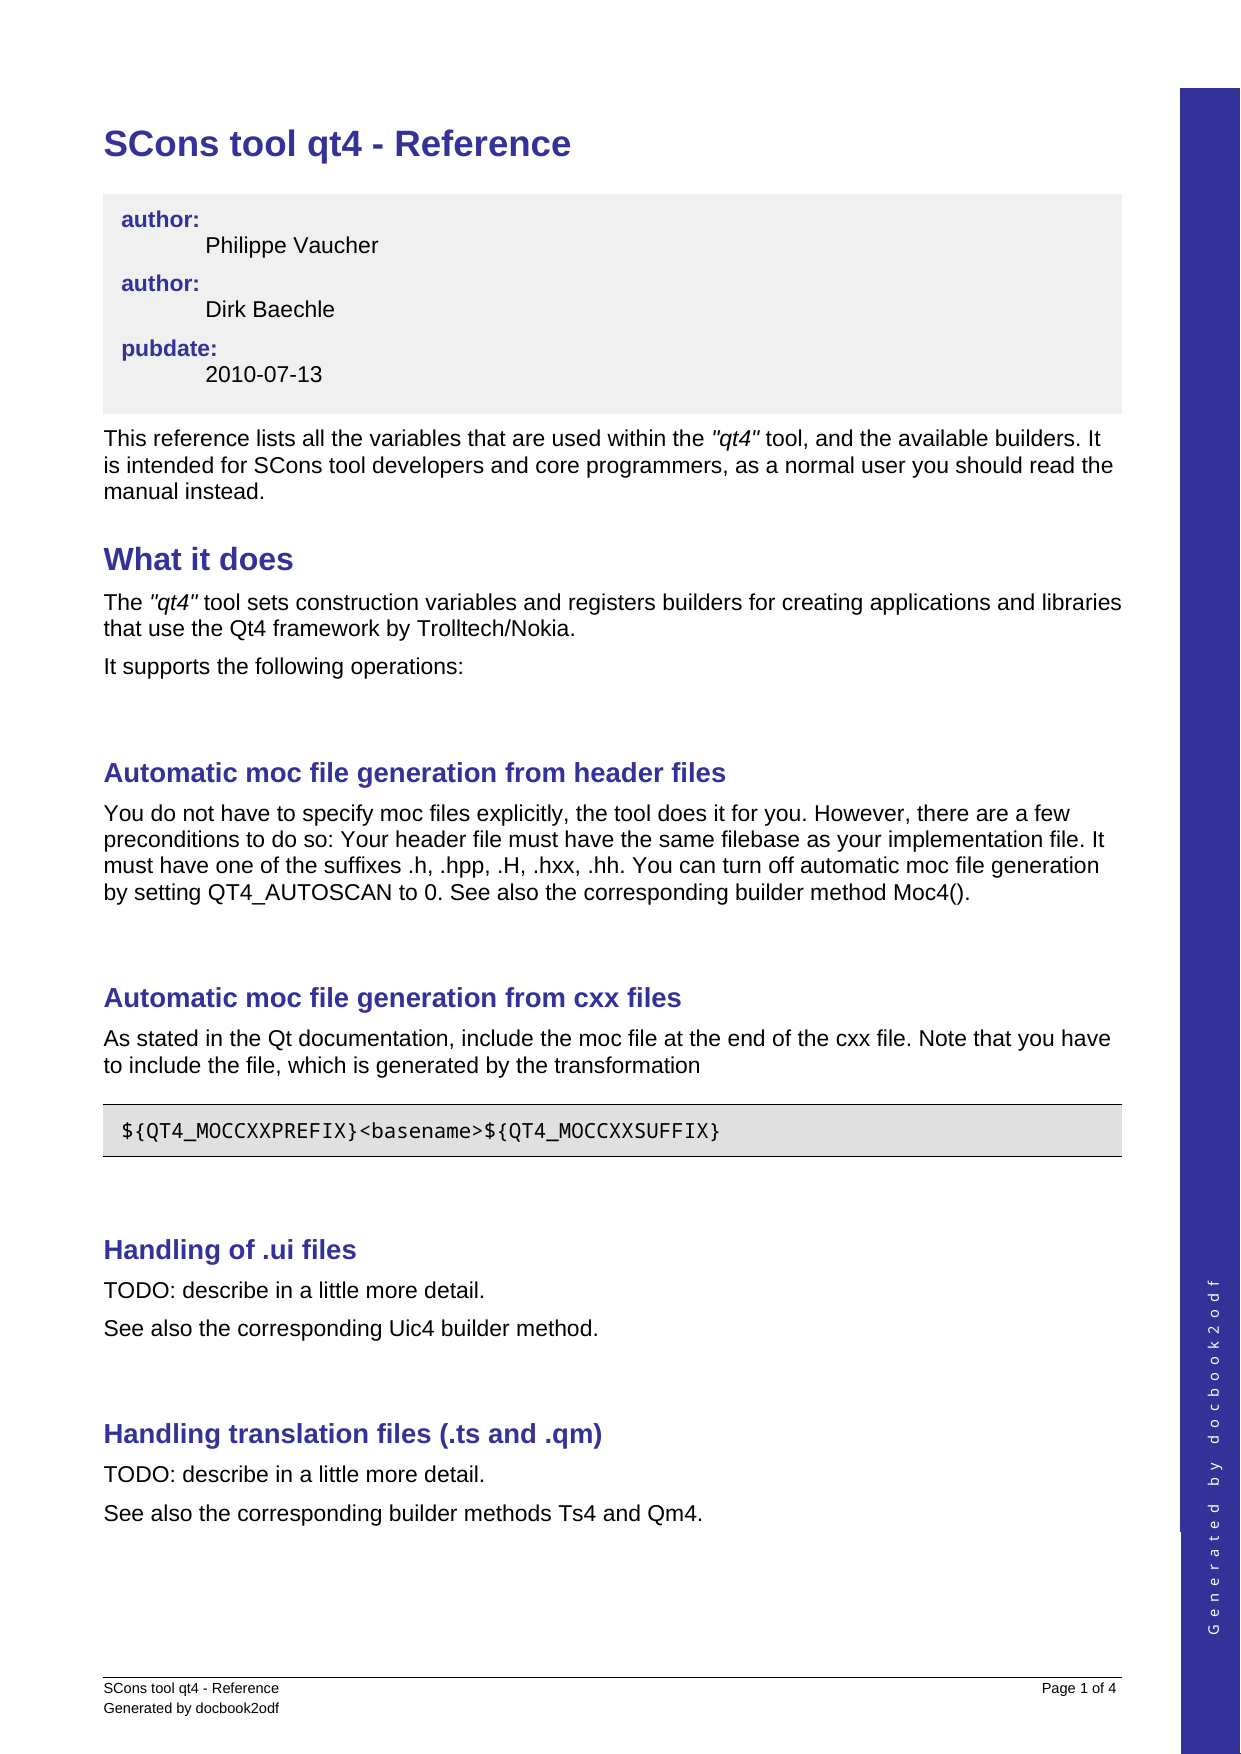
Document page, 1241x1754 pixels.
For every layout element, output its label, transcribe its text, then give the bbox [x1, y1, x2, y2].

title SCons tool qt4 - Reference [103, 87, 1122, 164]
text You do not have to specify moc files explicitly, the tool does it for you. However, there are a few preconditions to do so: Your header file must have the same filebase as your implementation file. It must have one of the suffixes .h, .hpp, .H, .hxx, .hh. You can turn off automatic moc file generation by setting QT4_AUTOSCAN to 0. See also the corresponding builder method Moc4(). [103, 799, 1122, 905]
text See also the corresponding Uic4 builder method. [103, 1315, 1122, 1341]
subtitle Handling of .ui files [103, 1233, 1122, 1265]
text It supports the following operations: [103, 653, 1122, 679]
text TODO: describe in a little more detail. [103, 1277, 1122, 1303]
text ${QT4_MOCCXXPREFIX}<basename>${QT4_MOCCXXSUFFIX} [103, 1105, 1122, 1156]
table_cell [103, 232, 205, 258]
subtitle Automatic moc file generation from cxx files [103, 982, 1122, 1013]
table_cell author: [103, 258, 1122, 296]
text See also the corresponding builder methods Ts4 and Qm4. [103, 1499, 1122, 1526]
table_cell 2010-07-13 [205, 361, 1122, 387]
subtitle Handling translation files (.ts and .qm) [103, 1418, 1122, 1449]
text TODO: describe in a little more detail. [103, 1461, 1122, 1488]
table_cell [103, 361, 205, 387]
text As stated in the Qt documentation, include the moc file at the end of the cxx file. Note that you have to include the file, which is generated by the transformation [103, 1025, 1122, 1078]
table_header author: [103, 194, 1122, 232]
text This reference lists all the variables that are used within the "qt4" tool, and the available builders. It is intended for SCons tool developers and core programmers, as a normal user you should read the manual instead. [103, 425, 1122, 504]
table_cell [103, 387, 1122, 414]
table_cell pubdate: [103, 323, 1122, 361]
subtitle What it does [103, 540, 1122, 577]
table_cell [103, 296, 205, 323]
text The "qt4" tool sets construction variables and registers builders for creating applications and libraries that use the Qt4 framework by Trolltech/Nokia. [103, 588, 1122, 641]
subtitle Automatic moc file generation from header files [103, 756, 1122, 788]
table_cell Philippe Vaucher [205, 232, 1122, 258]
table_cell Dirk Baechle [205, 296, 1122, 323]
